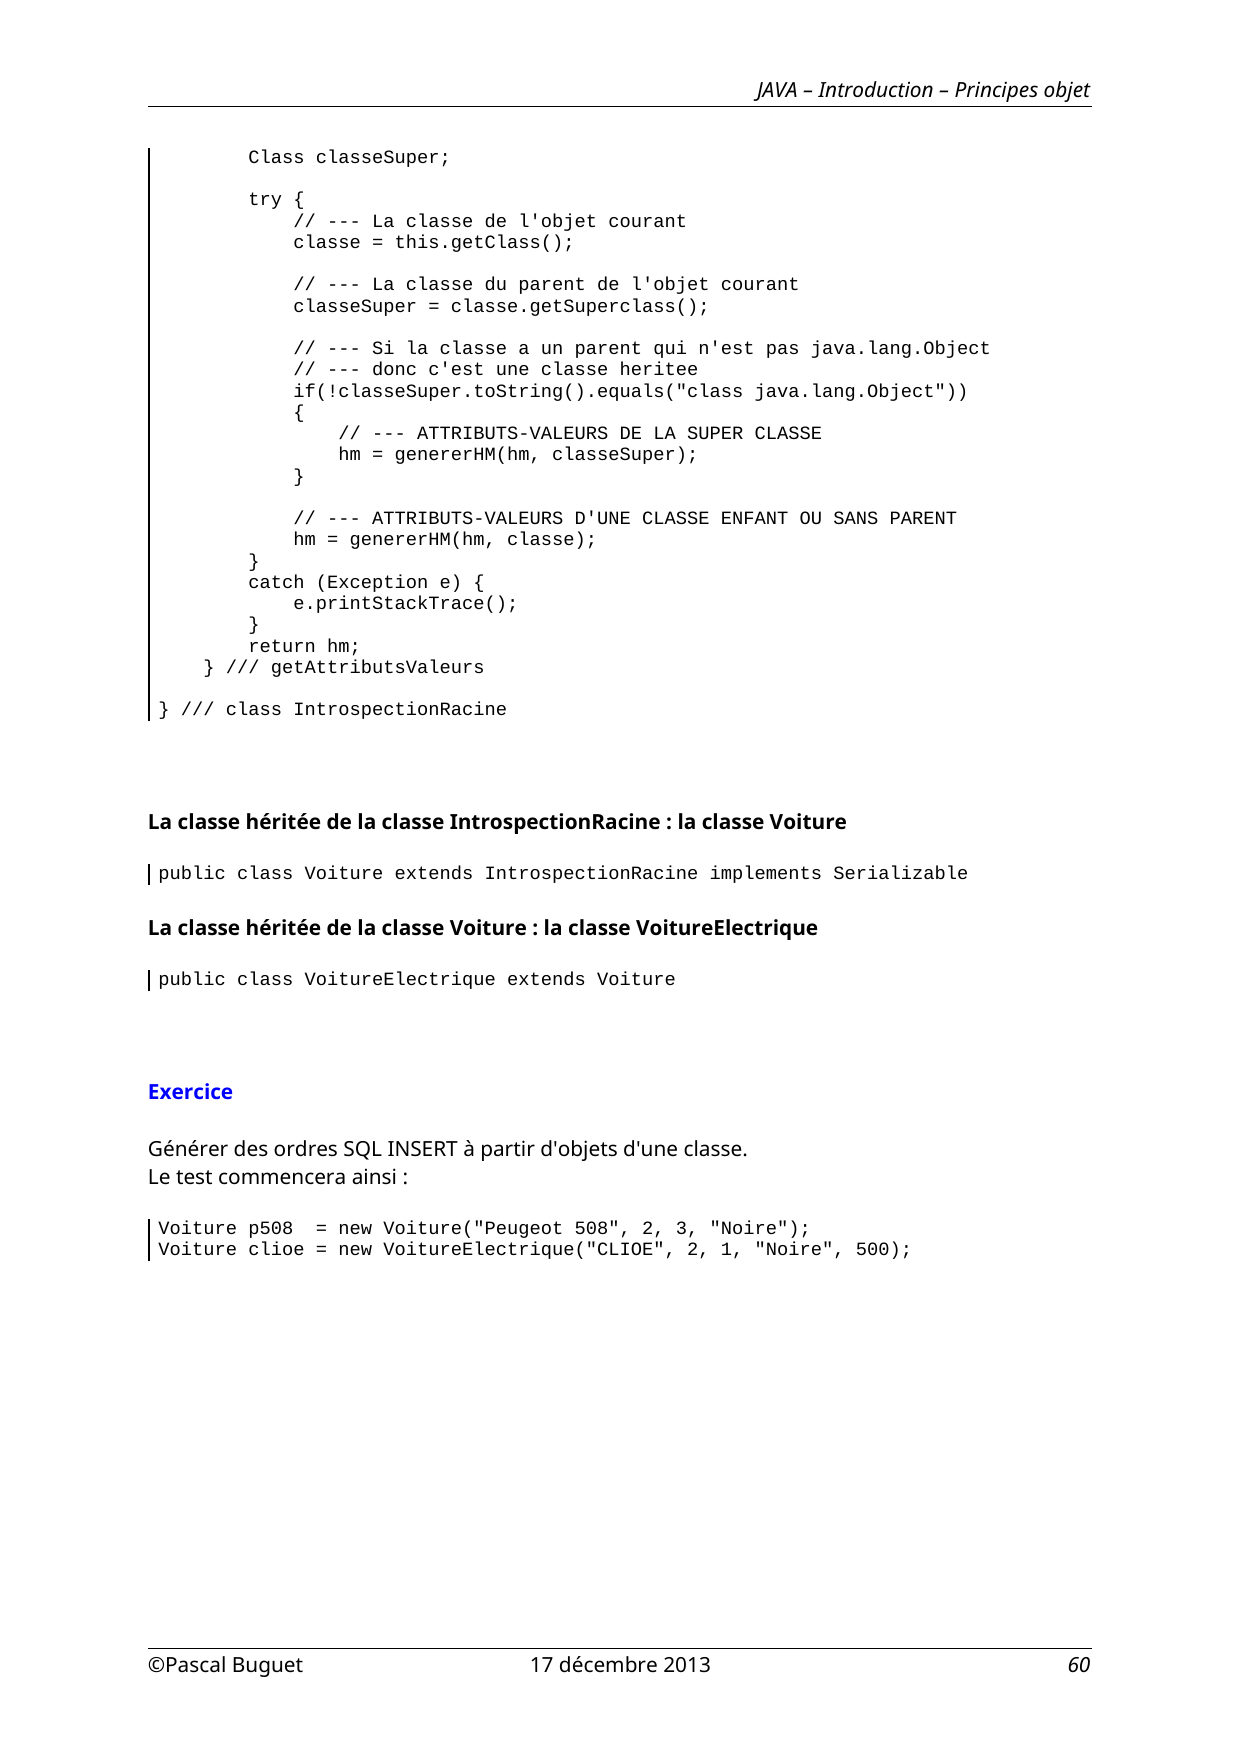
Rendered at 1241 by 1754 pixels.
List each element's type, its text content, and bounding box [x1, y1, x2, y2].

text if(!classeSuper.toString().equals("class java.lang.Object")) [150, 381, 1092, 403]
text } /// class IntrospectionRacine [150, 700, 1092, 721]
text Voiture clioe = new VoitureElectrique("CLIOE", 2, 1, "Noire", 500); [150, 1240, 1092, 1261]
text catch (Exception e) { [150, 573, 1092, 594]
text Exercice [148, 1077, 1092, 1105]
text { [150, 403, 1092, 424]
text } /// getAttributsValeurs [150, 658, 1092, 679]
text // --- La classe de l'objet courant [150, 211, 1092, 233]
text hm = genererHM(hm, classeSuper); [150, 445, 1092, 466]
text // --- La classe du parent de l'objet courant [150, 275, 1092, 296]
text Le test commencera ainsi : [148, 1162, 1092, 1191]
text return hm; [150, 636, 1092, 658]
text e.printStackTrace(); [150, 594, 1092, 615]
text try { [150, 190, 1092, 211]
text public class VoitureElectrique extends Voiture [150, 970, 1092, 991]
text La classe héritée de la classe Voiture : la classe VoitureElectrique [148, 913, 1092, 942]
text // --- Si la classe a un parent qui n'est pas java.lang.Object [150, 339, 1092, 360]
text } [150, 466, 1092, 488]
text classeSuper = classe.getSuperclass(); [150, 296, 1092, 318]
text La classe héritée de la classe IntrospectionRacine : la classe Voiture [148, 807, 1092, 835]
text classe = this.getClass(); [150, 233, 1092, 254]
text // --- ATTRIBUTS-VALEURS D'UNE CLASSE ENFANT OU SANS PARENT [150, 509, 1092, 530]
text } [150, 551, 1092, 573]
text hm = genererHM(hm, classe); [150, 530, 1092, 551]
text Générer des ordres SQL INSERT à partir d'objets d'une classe. [148, 1134, 1092, 1162]
text // --- ATTRIBUTS-VALEURS DE LA SUPER CLASSE [150, 424, 1092, 445]
text // --- donc c'est une classe heritee [150, 360, 1092, 381]
text Voiture p508 = new Voiture("Peugeot 508", 2, 3, "Noire"); [150, 1219, 1092, 1240]
text public class Voiture extends IntrospectionRacine implements Serializable [150, 864, 1092, 885]
text Class classeSuper; [150, 148, 1092, 169]
text } [150, 615, 1092, 636]
